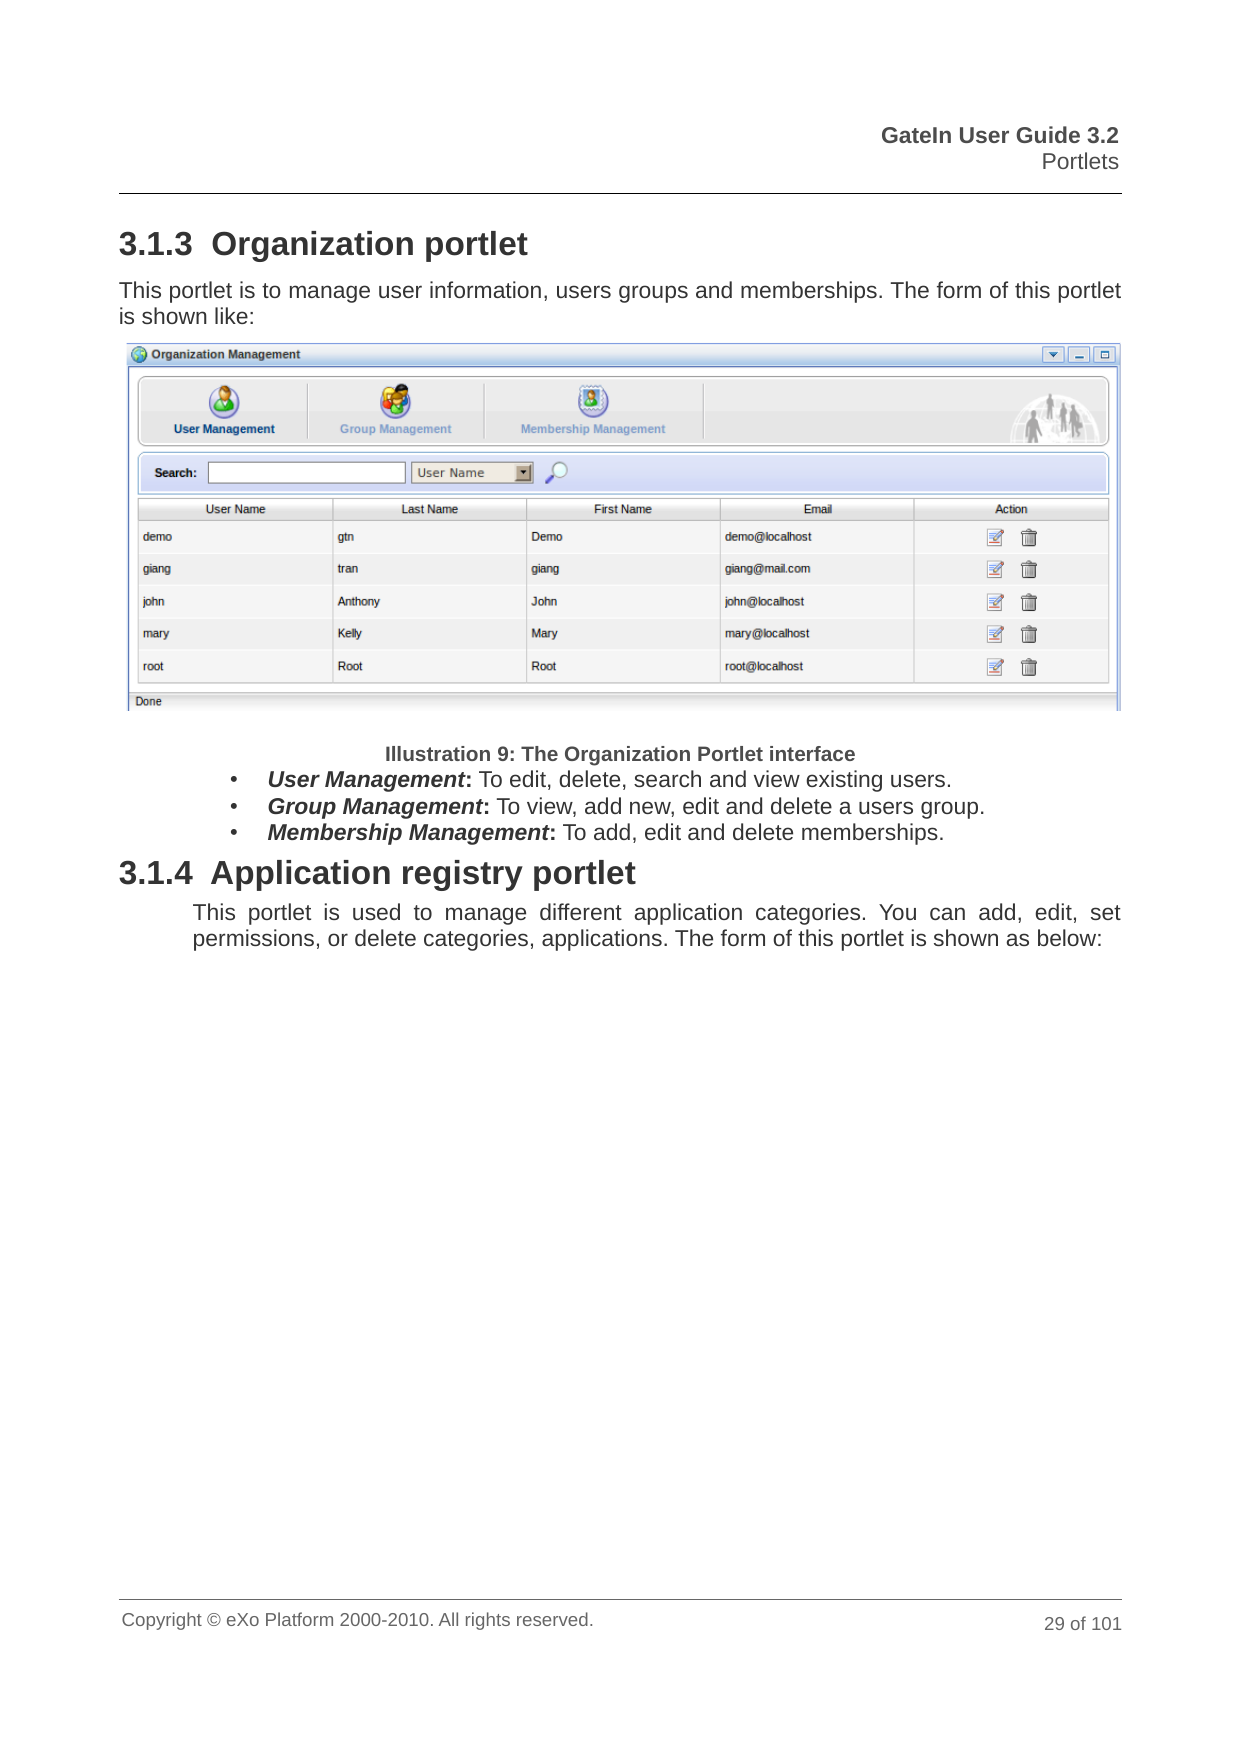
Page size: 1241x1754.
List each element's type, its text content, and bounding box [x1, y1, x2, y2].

text This portlet is used to manage different application categories. You can add, edit, set permissions, or delete categories, applications. The form of this portlet is shown as below: [192, 899, 1122, 951]
subtitle Organization portlet [118, 223, 1122, 262]
text This portlet is to manage user information, users groups and memberships. The form of this portlet is shown like: [118, 277, 1122, 330]
list Illustration 9: The Organization Portlet interface [120, 412, 1120, 766]
subtitle Application registry portlet [118, 853, 1122, 891]
picture [126, 342, 1121, 711]
list Membership Management: To add, edit and delete memberships. [230, 819, 1122, 845]
list User Management: To edit, delete, search and view existing users. [120, 337, 1122, 793]
list Group Management: To view, add new, edit and delete a users group. [230, 793, 1122, 819]
